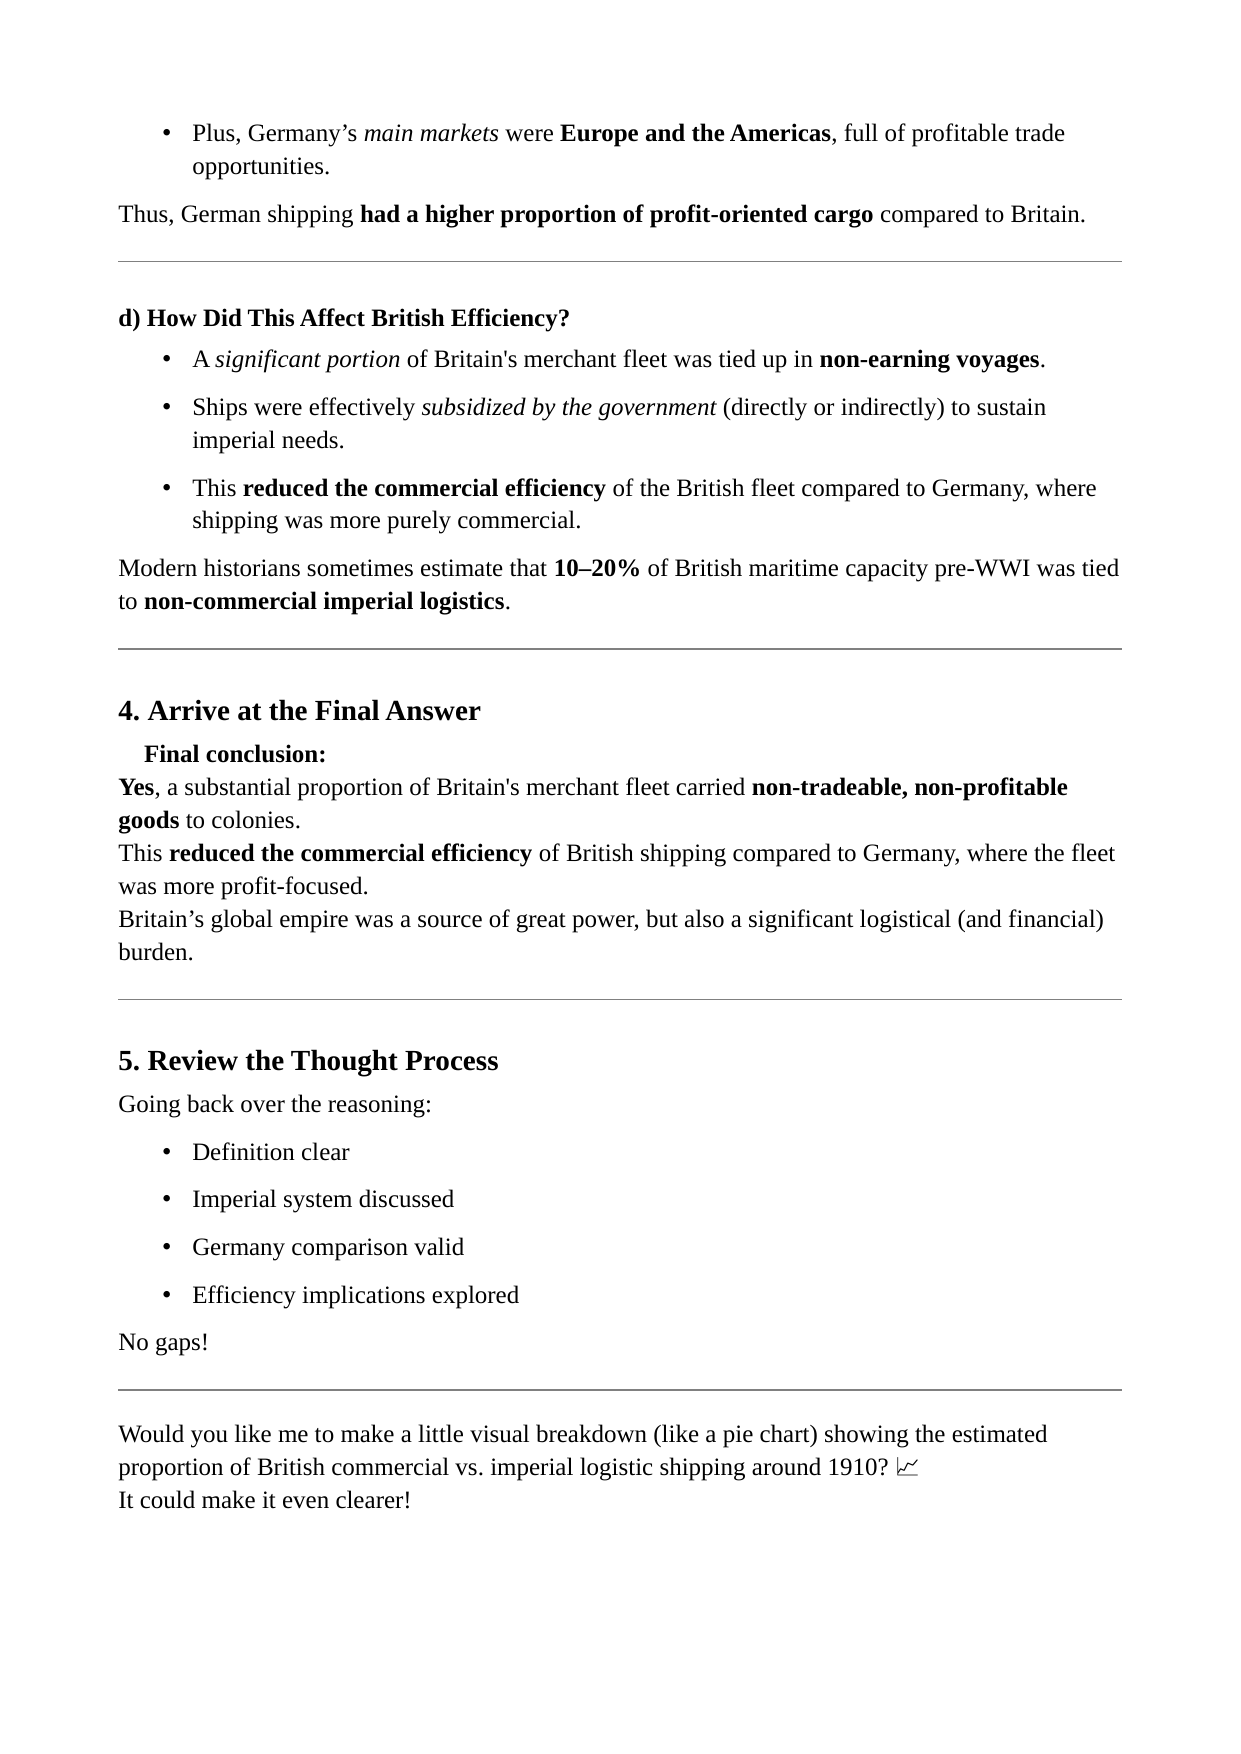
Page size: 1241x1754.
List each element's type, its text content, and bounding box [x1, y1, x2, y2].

subtitle 4. Arrive at the Final Answer [118, 693, 1122, 726]
list Definition clear ✅ [162, 1137, 1122, 1166]
text Would you like me to make a little visual breakdown (like a pie chart) showing the estimated proportion of British commercial vs. imperial logistic shipping around 1910? 📈 It could make it even clearer! [118, 1419, 1122, 1514]
list Efficiency implications explored ✅ [162, 1280, 1122, 1308]
text Thus, German shipping had a higher proportion of profit-oriented cargo compared to Britain. [118, 199, 1122, 227]
subtitle 5. Review the Thought Process [118, 1043, 1122, 1077]
text Modern historians sometimes estimate that 10–20% of British maritime capacity pre-WWI was tied to non-commercial imperial logistics. [118, 553, 1122, 615]
text Going back over the reasoning: [118, 1089, 1122, 1118]
list A significant portion of Britain's merchant fleet was tied up in non-earning voyages. [162, 344, 1122, 373]
list Plus, Germany’s main markets were Europe and the Americas, full of profitable trade opportunities. [162, 118, 1122, 180]
list This reduced the commercial efficiency of the British fleet compared to Germany, where shipping was more purely commercial. [162, 473, 1122, 534]
list Imperial system discussed ✅ [162, 1184, 1122, 1213]
text ✅ Final conclusion: Yes, a substantial proportion of Britain's merchant fleet carried non-tradeable, non-profitable goods to colonies. This reduced the commercial efficiency of British shipping compared to Germany, where the fleet was more profit-focused. Britain’s global empire was a source of great power, but also a significant logistical (and financial) burden. [118, 739, 1122, 966]
list Germany comparison valid ✅ [162, 1232, 1122, 1261]
text No gaps! [118, 1327, 1122, 1356]
list Ships were effectively subsidized by the government (directly or indirectly) to sustain imperial needs. [162, 392, 1122, 454]
subtitle d) How Did This Affect British Efficiency? [118, 303, 1122, 332]
